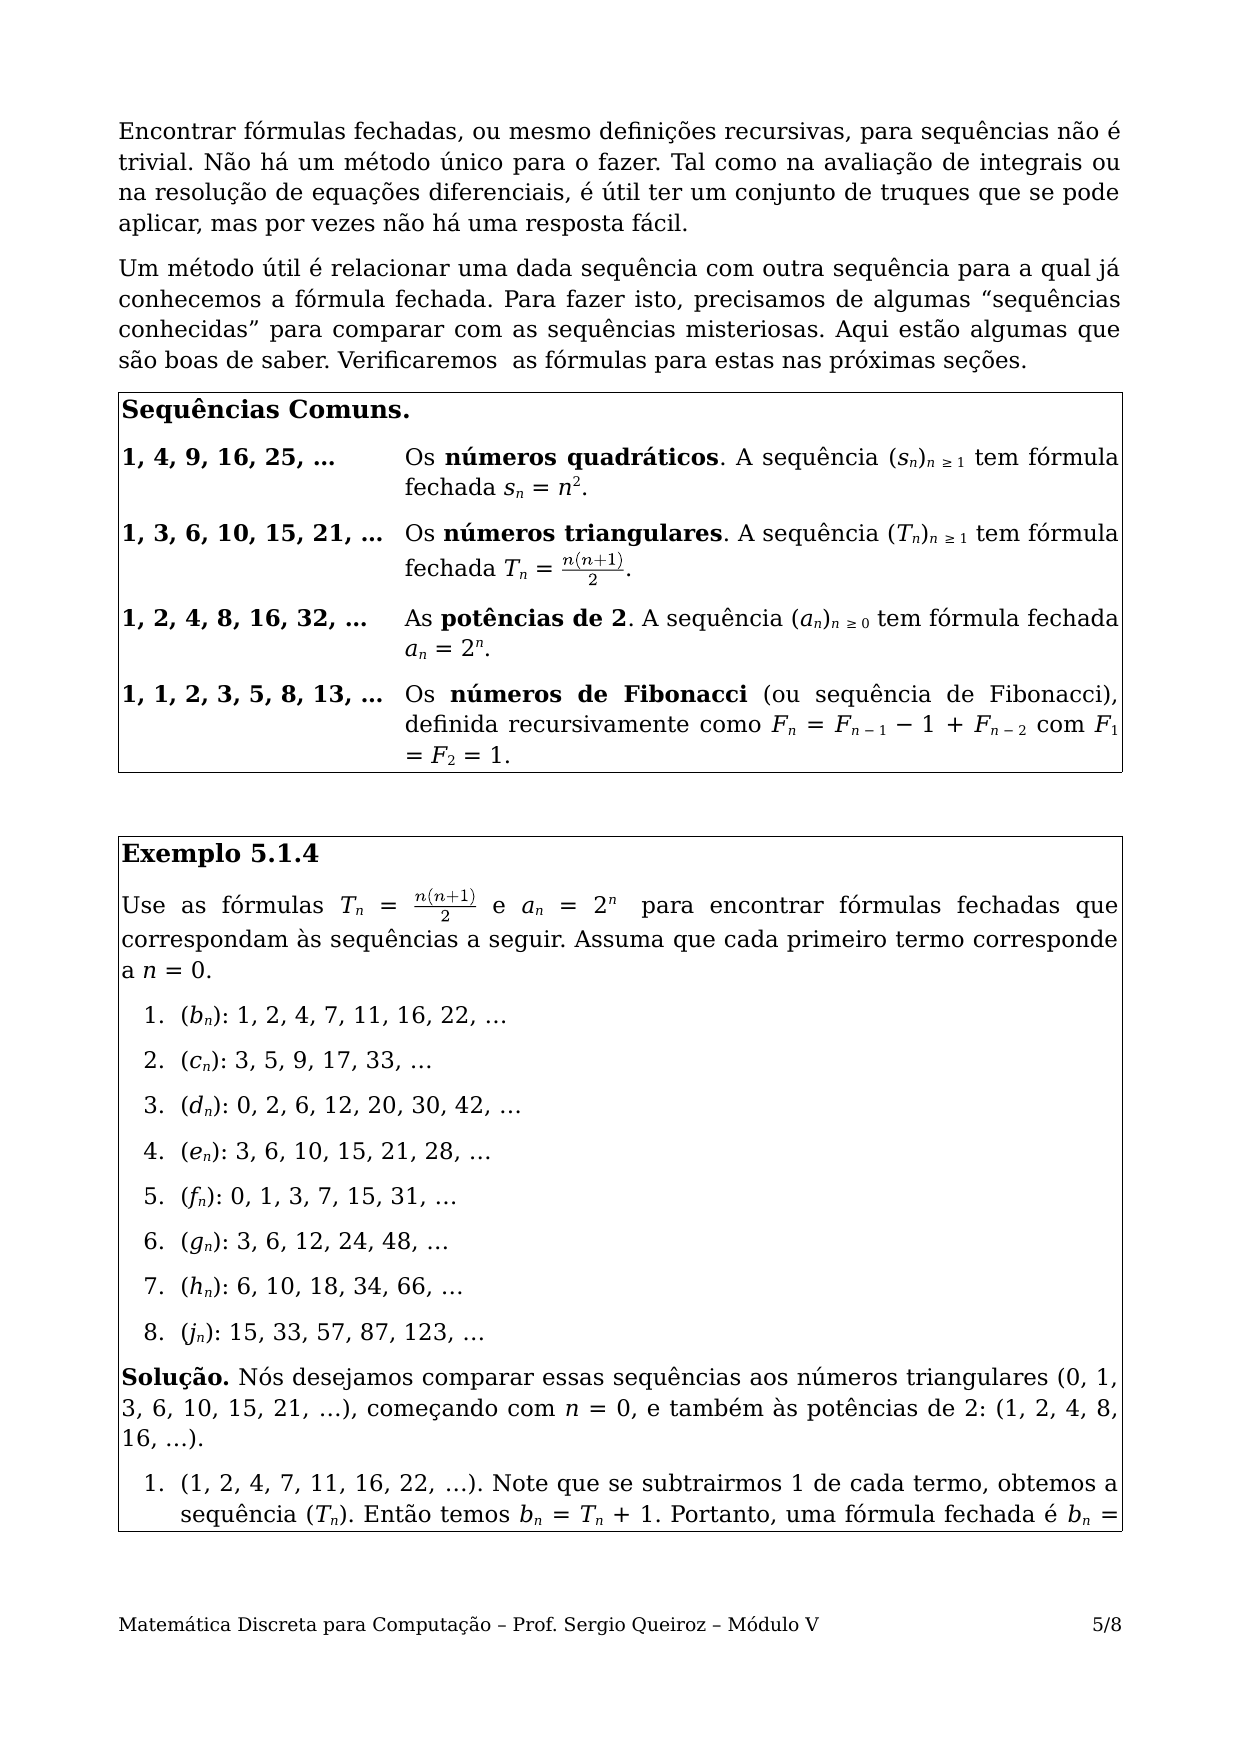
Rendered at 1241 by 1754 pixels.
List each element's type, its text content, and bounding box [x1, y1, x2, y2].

list (bn): 1, 2, 4, 7, 11, 16, 22, … [119, 999, 1122, 1029]
list (cn): 3, 5, 9, 17, 33, … [119, 1044, 1122, 1074]
text Sequências Comuns. [119, 393, 1122, 425]
list (en): 3, 6, 10, 15, 21, 28, … [119, 1135, 1122, 1164]
list (dn): 0, 2, 6, 12, 20, 30, 42, … [119, 1089, 1122, 1119]
text Um método útil é relacionar uma dada sequência com outra sequência para a qual já conhecemos a fórmula fechada. Para fazer isto, precisamos de algumas “sequências conhecidas” para comparar com as sequências misteriosas. Aqui estão algumas que são boas de saber. Verificaremos as fórmulas para estas nas próximas seções. [118, 255, 1122, 374]
list (gn): 3, 6, 12, 24, 48, … [119, 1225, 1122, 1255]
list (fn): 0, 1, 3, 7, 15, 31, … [119, 1180, 1122, 1210]
list (hn): 6, 10, 18, 34, 66, … [119, 1270, 1122, 1300]
text 1, 4, 9, 16, 25, … Os números quadráticos. A sequência (sn)n ≥ 1 tem fórmula fechada sn = n2. [119, 441, 1122, 501]
text Exemplo 5.1.4 [119, 837, 1122, 868]
text 1, 2, 4, 8, 16, 32, … As potências de 2. A sequência (an)n ≥ 0 tem fórmula fechada an = 2n. [119, 602, 1122, 662]
list (jn): 15, 33, 57, 87, 123, … [119, 1316, 1122, 1345]
text 1, 3, 6, 10, 15, 21, … Os números triangulares. A sequência (Tn)n ≥ 1 tem fórmula fechada Tn = . [119, 517, 1122, 586]
text Use as fórmulas Tn = e an = 2n para encontrar fórmulas fechadas que correspondam às sequências a seguir. Assuma que cada primeiro termo corresponde a n = 0. [119, 884, 1122, 984]
list (1, 2, 4, 7, 11, 16, 22, …). Note que se subtrairmos 1 de cada termo, obtemos a sequência (Tn). Então temos bn = Tn + 1. Portanto, uma fórmula fechada é bn = [119, 1468, 1122, 1531]
text Solução. Nós desejamos comparar essas sequências aos números triangulares (0, 1, 3, 6, 10, 15, 21, …), começando com n = 0, e também às potências de 2: (1, 2, 4, 8, 16, …). [119, 1361, 1122, 1452]
text Encontrar fórmulas fechadas, ou mesmo definições recursivas, para sequências não é trivial. Não há um método único para o fazer. Tal como na avaliação de integrais ou na resolução de equações diferenciais, é útil ter um conjunto de truques que se pode aplicar, mas por vezes não há uma resposta fácil. [118, 118, 1122, 237]
text 1, 1, 2, 3, 5, 8, 13, … Os números de Fibonacci (ou sequência de Fibonacci), definida recursivamente como Fn = Fn − 1 − 1 + Fn − 2 com F1 = F2 = 1. [119, 678, 1122, 772]
